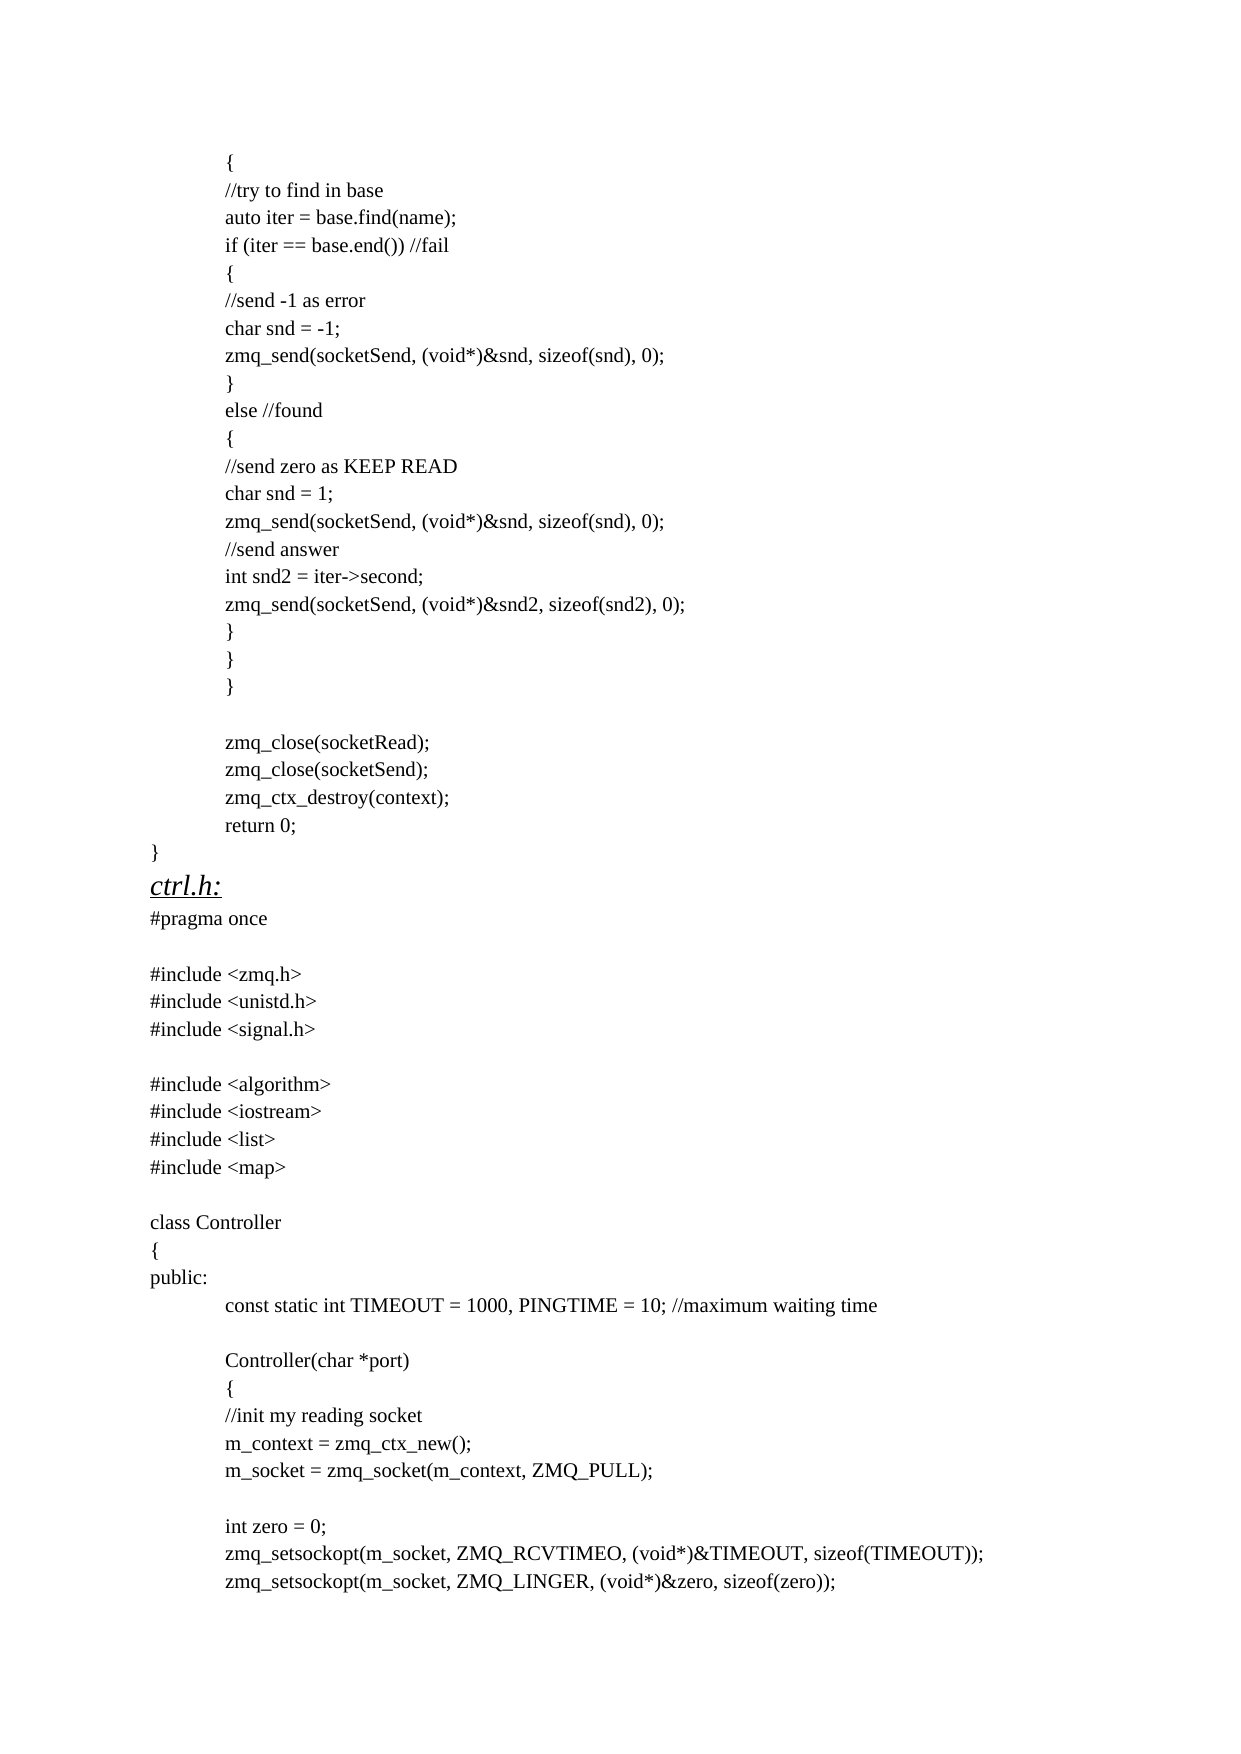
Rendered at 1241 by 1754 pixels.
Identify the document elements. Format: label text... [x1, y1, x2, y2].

text const static int TIMEOUT = 1000, PINGTIME = 10; //maximum waiting time [150, 1293, 1090, 1317]
text zmq_send(socketSend, (void*)&snd2, sizeof(snd2), 0); [150, 592, 1090, 616]
text class Controller [150, 1210, 1090, 1234]
text #include <iostream> [150, 1099, 1090, 1123]
text #pragma once [150, 906, 1090, 930]
text auto iter = base.find(name); [150, 205, 1090, 229]
text return 0; [150, 812, 1090, 837]
text //try to find in base [150, 178, 1090, 202]
text } [150, 619, 1090, 643]
text int zero = 0; [150, 1513, 1090, 1538]
text zmq_setsockopt(m_socket, ZMQ_RCVTIMEO, (void*)&TIMEOUT, sizeof(TIMEOUT)); [150, 1541, 1090, 1565]
text //init my reading socket [150, 1403, 1090, 1427]
text } [150, 674, 1090, 698]
text public: [150, 1265, 1090, 1289]
text #include <list> [150, 1127, 1090, 1151]
text #include <unistd.h> [150, 989, 1090, 1013]
text //send zero as KEEP READ [150, 454, 1090, 478]
text zmq_setsockopt(m_socket, ZMQ_LINGER, (void*)&zero, sizeof(zero)); [150, 1569, 1090, 1593]
text { [150, 1237, 1090, 1262]
text { [150, 426, 1090, 450]
text //send -1 as error [150, 288, 1090, 312]
text zmq_close(socketRead); [150, 730, 1090, 754]
text ctrl.h: [150, 868, 1090, 901]
text } [150, 840, 1090, 864]
text zmq_close(socketSend); [150, 757, 1090, 781]
text { [150, 260, 1090, 284]
text zmq_ctx_destroy(context); [150, 785, 1090, 809]
text //send answer [150, 536, 1090, 561]
text zmq_send(socketSend, (void*)&snd, sizeof(snd), 0); [150, 343, 1090, 367]
text } [150, 647, 1090, 671]
text zmq_send(socketSend, (void*)&snd, sizeof(snd), 0); [150, 509, 1090, 533]
text #include <zmq.h> [150, 961, 1090, 986]
text m_socket = zmq_socket(m_context, ZMQ_PULL); [150, 1458, 1090, 1482]
text int snd2 = iter->second; [150, 564, 1090, 588]
text { [150, 1376, 1090, 1399]
text if (iter == base.end()) //fail [150, 233, 1090, 257]
text { [150, 150, 1090, 174]
text Controller(char *port) [150, 1348, 1090, 1372]
text else //found [150, 398, 1090, 422]
text char snd = 1; [150, 481, 1090, 505]
text m_context = zmq_ctx_new(); [150, 1431, 1090, 1455]
text char snd = -1; [150, 316, 1090, 340]
text #include <map> [150, 1155, 1090, 1179]
text #include <algorithm> [150, 1072, 1090, 1096]
text } [150, 371, 1090, 395]
text #include <signal.h> [150, 1017, 1090, 1041]
